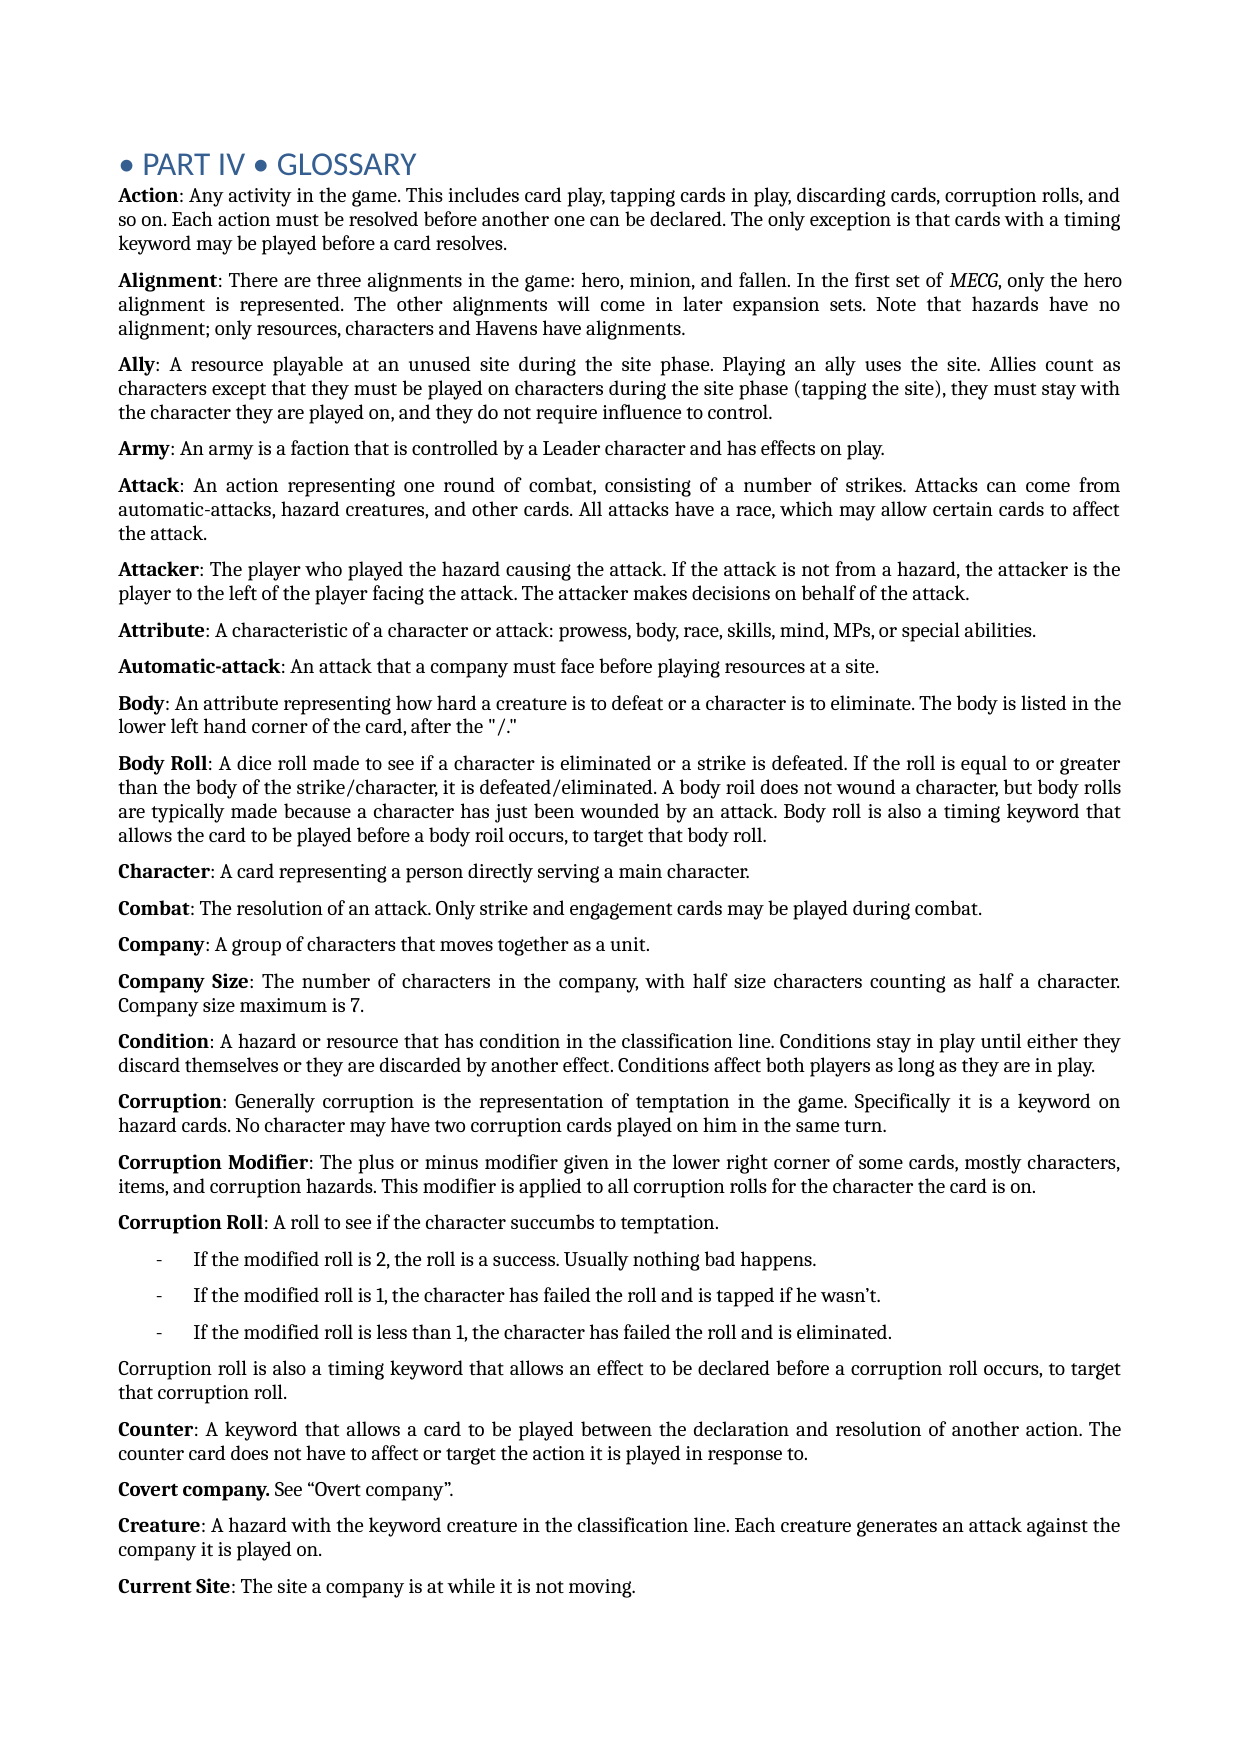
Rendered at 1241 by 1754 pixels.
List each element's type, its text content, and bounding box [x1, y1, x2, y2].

text Character: A card representing a person directly serving a main character. [118, 860, 1122, 884]
text Ally: A resource playable at an unused site during the site phase. Playing an ally uses the site. Allies count as characters except that they must be played on characters during the site phase (tapping the site), they must stay with the character they are played on, and they do not require influence to control. [118, 353, 1122, 424]
text Corruption roll is also a timing keyword that allows an effect to be declared before a corruption roll occurs, to target that corruption roll. [118, 1357, 1122, 1405]
text Current Site: The site a company is at while it is not moving. [118, 1574, 1122, 1598]
text Combat: The resolution of an attack. Only strike and engagement cards may be played during combat. [118, 896, 1122, 920]
text Counter: A keyword that allows a card to be played between the declaration and resolution of another action. The counter card does not have to affect or target the action it is played in response to. [118, 1417, 1122, 1465]
text Condition: A hazard or resource that has condition in the classification line. Conditions stay in play until either they discard themselves or they are discarded by another effect. Conditions affect both players as long as they are in play. [118, 1030, 1122, 1078]
text Alignment: There are three alignments in the game: hero, minion, and fallen. In the first set of MECG, only the hero alignment is represented. The other alignments will come in later expansion sets. Note that hazards have no alignment; only resources, characters and Havens have alignments. [118, 268, 1122, 340]
subtitle • PART IV • GLOSSARY [118, 143, 1122, 184]
text Attack: An action representing one round of combat, consisting of a number of strikes. Attacks can come from automatic-attacks, hazard creatures, and other cards. All attacks have a race, which may allow certain cards to affect the attack. [118, 473, 1122, 545]
list If the modified roll is 2, the roll is a success. Usually nothing bad happens. [156, 1247, 1122, 1271]
text Attribute: A characteristic of a character or attack: prowess, body, race, skills, mind, MPs, or special abilities. [118, 618, 1122, 642]
text Army: An army is a faction that is controlled by a Leader character and has effects on play. [118, 437, 1122, 461]
text Company Size: The number of characters in the company, with half size characters counting as half a character. Company size maximum is 7. [118, 969, 1122, 1017]
text Attacker: The player who played the hazard causing the attack. If the attack is not from a hazard, the attacker is the player to the left of the player facing the attack. The attacker makes decisions on behalf of the attack. [118, 558, 1122, 606]
text Corruption Roll: A roll to see if the character succumbs to temptation. [118, 1211, 1122, 1235]
list If the modified roll is 1, the character has failed the roll and is tapped if he wasn’t. [156, 1284, 1122, 1308]
text Corruption: Generally corruption is the representation of temptation in the game. Specifically it is a keyword on hazard cards. No character may have two corruption cards played on him in the same turn. [118, 1090, 1122, 1138]
text Body: An attribute representing how hard a creature is to defeat or a character is to eliminate. The body is listed in the lower left hand corner of the card, after the "/." [118, 691, 1122, 739]
text Action: Any activity in the game. This includes card play, tapping cards in play, discarding cards, corruption rolls, and so on. Each action must be resolved before another one can be declared. The only exception is that cards with a timing keyword may be played before a card resolves. [118, 184, 1122, 256]
text Creature: A hazard with the keyword creature in the classification line. Each creature generates an attack against the company it is played on. [118, 1514, 1122, 1562]
text Company: A group of characters that moves together as a unit. [118, 933, 1122, 957]
text Automatic-attack: An attack that a company must face before playing resources at a site. [118, 655, 1122, 679]
text Covert company. See “Overt company”. [118, 1478, 1122, 1502]
text Corruption Modifier: The plus or minus modifier given in the lower right corner of some cards, mostly characters, items, and corruption hazards. This modifier is applied to all corruption rolls for the character the card is on. [118, 1151, 1122, 1198]
text Body Roll: A dice roll made to see if a character is eliminated or a strike is defeated. If the roll is equal to or greater than the body of the strike/character, it is defeated/eliminated. A body roil does not wound a character, but body rolls are typically made because a character has just been wounded by an attack. Body roll is also a timing keyword that allows the card to be played before a body roil occurs, to target that body roll. [118, 752, 1122, 847]
list If the modified roll is less than 1, the character has failed the roll and is eliminated. [156, 1320, 1122, 1344]
